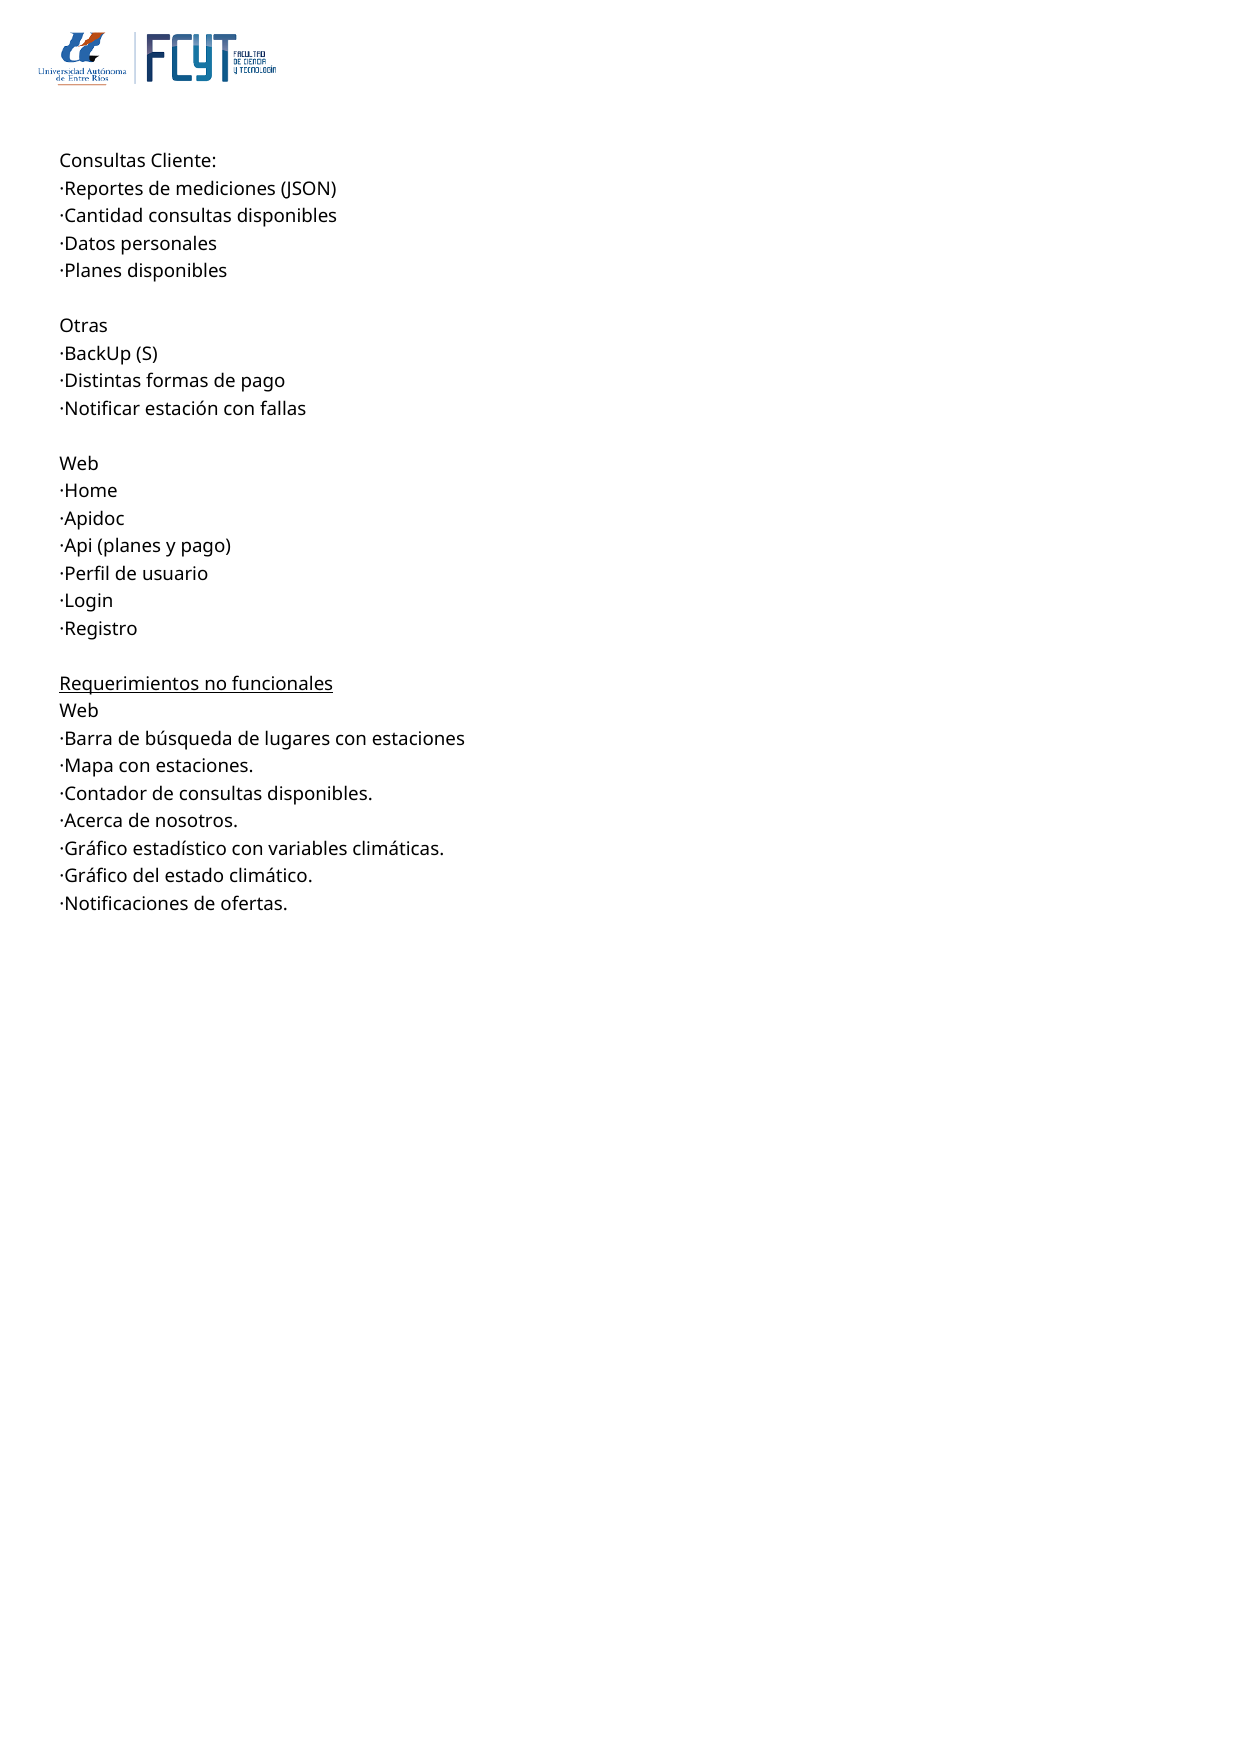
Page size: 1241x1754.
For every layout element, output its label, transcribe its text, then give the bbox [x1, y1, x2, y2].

list ·Barra de búsqueda de lugares con estaciones [59, 725, 1181, 751]
list ·Notificar estación con fallas [59, 395, 1181, 421]
list ·Registro [59, 615, 1181, 641]
list ·Acerca de nosotros. [59, 808, 1181, 833]
list ·Reportes de mediciones (JSON) [59, 175, 1181, 201]
list ·Home [59, 478, 1181, 503]
list ·Gráfico estadístico con variables climáticas. [59, 835, 1181, 861]
list Requerimientos no funcionales [59, 670, 1181, 696]
list ·Distintas formas de pago [59, 368, 1181, 393]
list ·BackUp (S) [59, 340, 1181, 366]
list ·Planes disponibles [59, 258, 1181, 283]
list Consultas Cliente: [59, 148, 1181, 173]
list Web [59, 450, 1181, 476]
list ·Apidoc [59, 505, 1181, 531]
list ·Gráfico del estado climático. [59, 863, 1181, 888]
list ·Perfil de usuario [59, 560, 1181, 586]
list ·Api (planes y pago) [59, 533, 1181, 558]
list ·Cantidad consultas disponibles [59, 203, 1181, 228]
list ·Mapa con estaciones. [59, 753, 1181, 778]
list ·Contador de consultas disponibles. [59, 780, 1181, 806]
list ·Login [59, 588, 1181, 613]
list ·Notificaciones de ofertas. [59, 890, 1181, 916]
list Web [59, 698, 1181, 723]
picture [33, 28, 281, 92]
list ·Datos personales [59, 230, 1181, 256]
list Otras [59, 313, 1181, 338]
